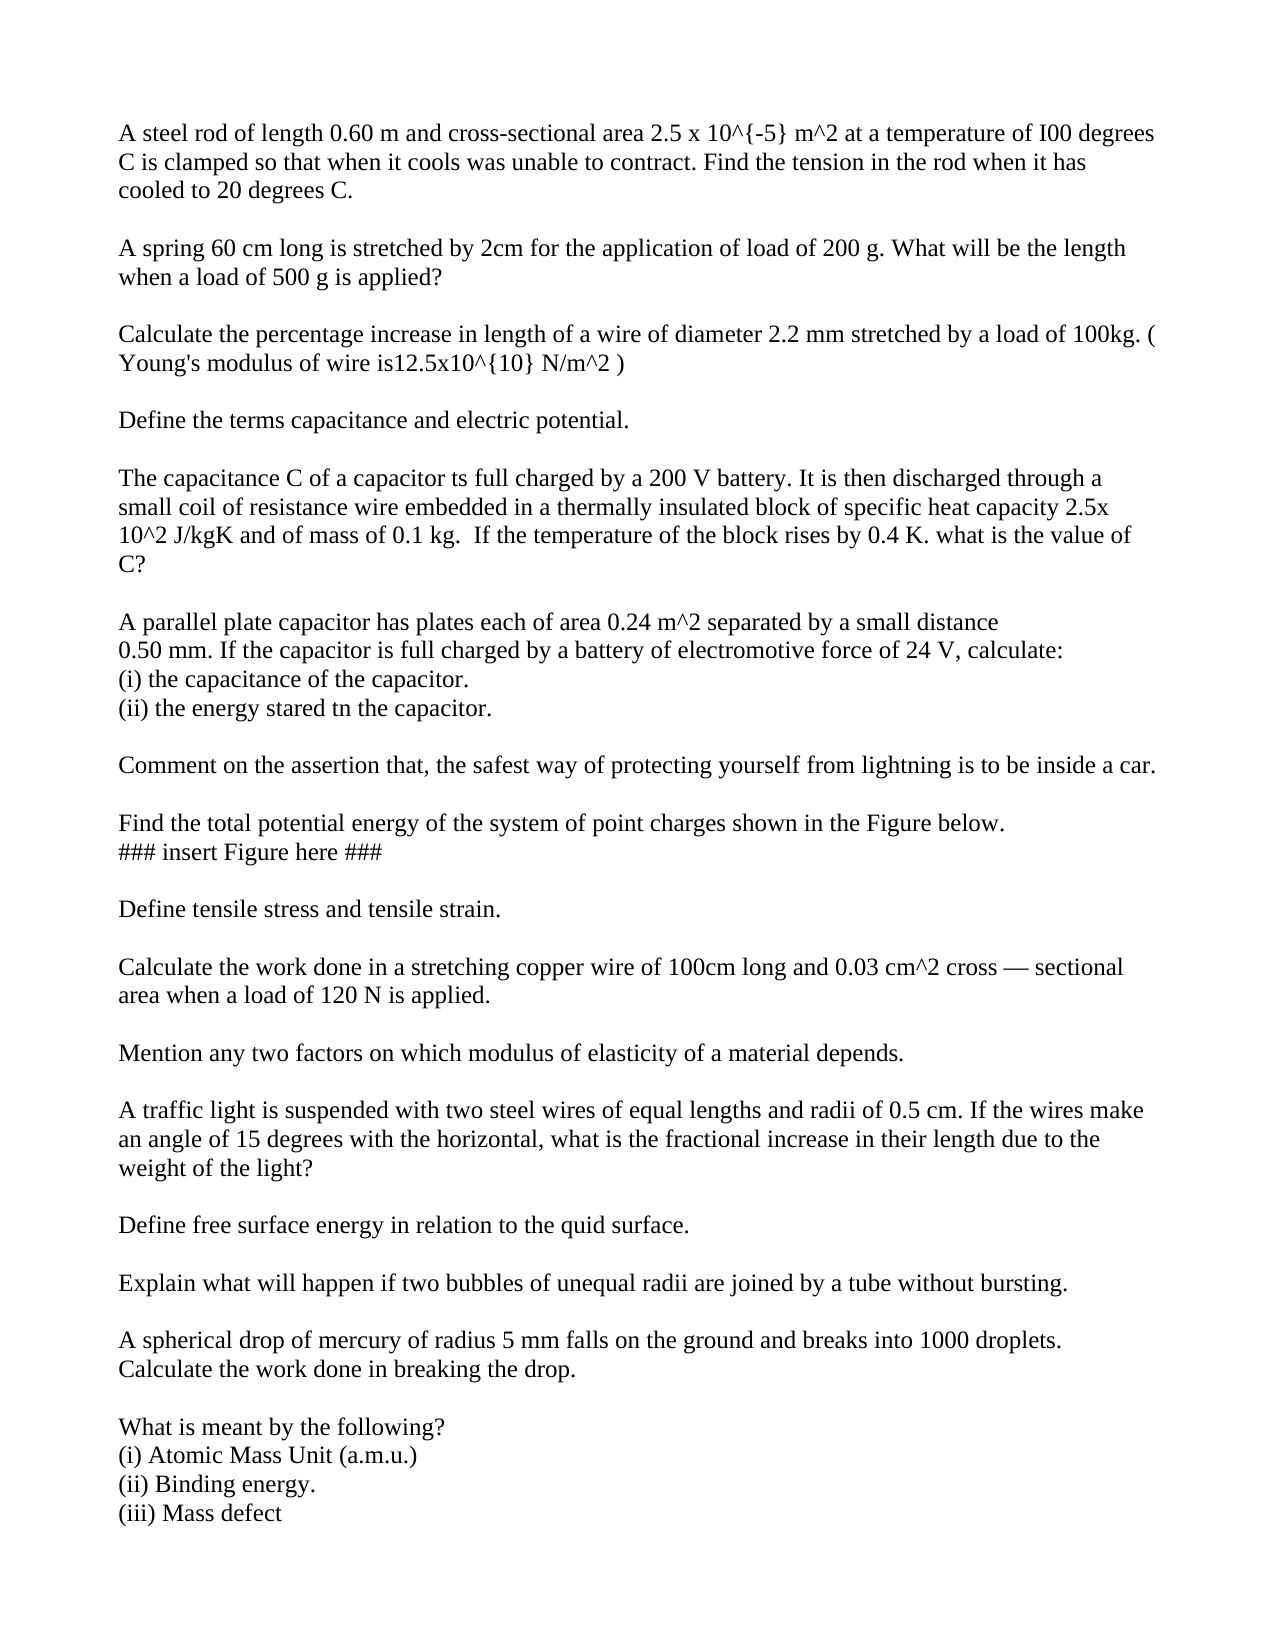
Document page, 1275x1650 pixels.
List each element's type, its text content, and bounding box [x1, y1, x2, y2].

text What is meant by the following? [118, 1412, 1157, 1441]
text A parallel plate capacitor has plates each of area 0.24 m^2 separated by a small distance [118, 607, 1157, 636]
text (iii) Mass defect [118, 1498, 1157, 1527]
text A steel rod of length 0.60 m and cross-sectional area 2.5 x 10^{-5} m^2 at a temperature of I00 degrees C is clamped so that when it cools was unable to contract. Find the tension in the rod when it has cooled to 20 degrees C. [118, 118, 1157, 204]
text Define the terms capacitance and electric potential. [118, 406, 1157, 434]
text Calculate the work done in a stretching copper wire of 100cm long and 0.03 cm^2 cross — sectional area when a load of 120 N is applied. [118, 952, 1157, 1009]
text (ii) Binding energy. [118, 1469, 1157, 1498]
text (ii) the energy stared tn the capacitor. [118, 693, 1157, 722]
text Define tensile stress and tensile strain. [118, 894, 1157, 923]
text (i) Atomic Mass Unit (a.m.u.) [118, 1441, 1157, 1469]
text A spherical drop of mercury of radius 5 mm falls on the ground and breaks into 1000 droplets. Calculate the work done in breaking the drop. [118, 1326, 1157, 1383]
text A spring 60 cm long is stretched by 2cm for the application of load of 200 g. What will be the length when a load of 500 g is applied? [118, 233, 1157, 291]
text Define free surface energy in relation to the quid surface. [118, 1211, 1157, 1239]
text Calculate the percentage increase in length of a wire of diameter 2.2 mm stretched by a load of 100kg. ( Young's modulus of wire is12.5x10^{10} N/m^2 ) [118, 319, 1157, 377]
text The capacitance C of a capacitor ts full charged by a 200 V battery. It is then discharged through a small coil of resistance wire embedded in a thermally insulated block of specific heat capacity 2.5x 10^2 J/kgK and of mass of 0.1 kg. If the temperature of the block rises by 0.4 K. what is the value of C? [118, 463, 1157, 578]
text Mention any two factors on which modulus of elasticity of a material depends. [118, 1038, 1157, 1067]
text A traffic light is suspended with two steel wires of equal lengths and radii of 0.5 cm. If the wires make an angle of 15 degrees with the horizontal, what is the fractional increase in their length due to the weight of the light? [118, 1096, 1157, 1182]
text Find the total potential energy of the system of point charges shown in the Figure below. [118, 808, 1157, 837]
text Comment on the assertion that, the safest way of protecting yourself from lightning is to be inside a car. [118, 751, 1157, 779]
text 0.50 mm. If the capacitor is full charged by a battery of electromotive force of 24 V, calculate: [118, 636, 1157, 664]
text ### insert Figure here ### [118, 837, 1157, 866]
text (i) the capacitance of the capacitor. [118, 664, 1157, 693]
text Explain what will happen if two bubbles of unequal radii are joined by a tube without bursting. [118, 1268, 1157, 1297]
